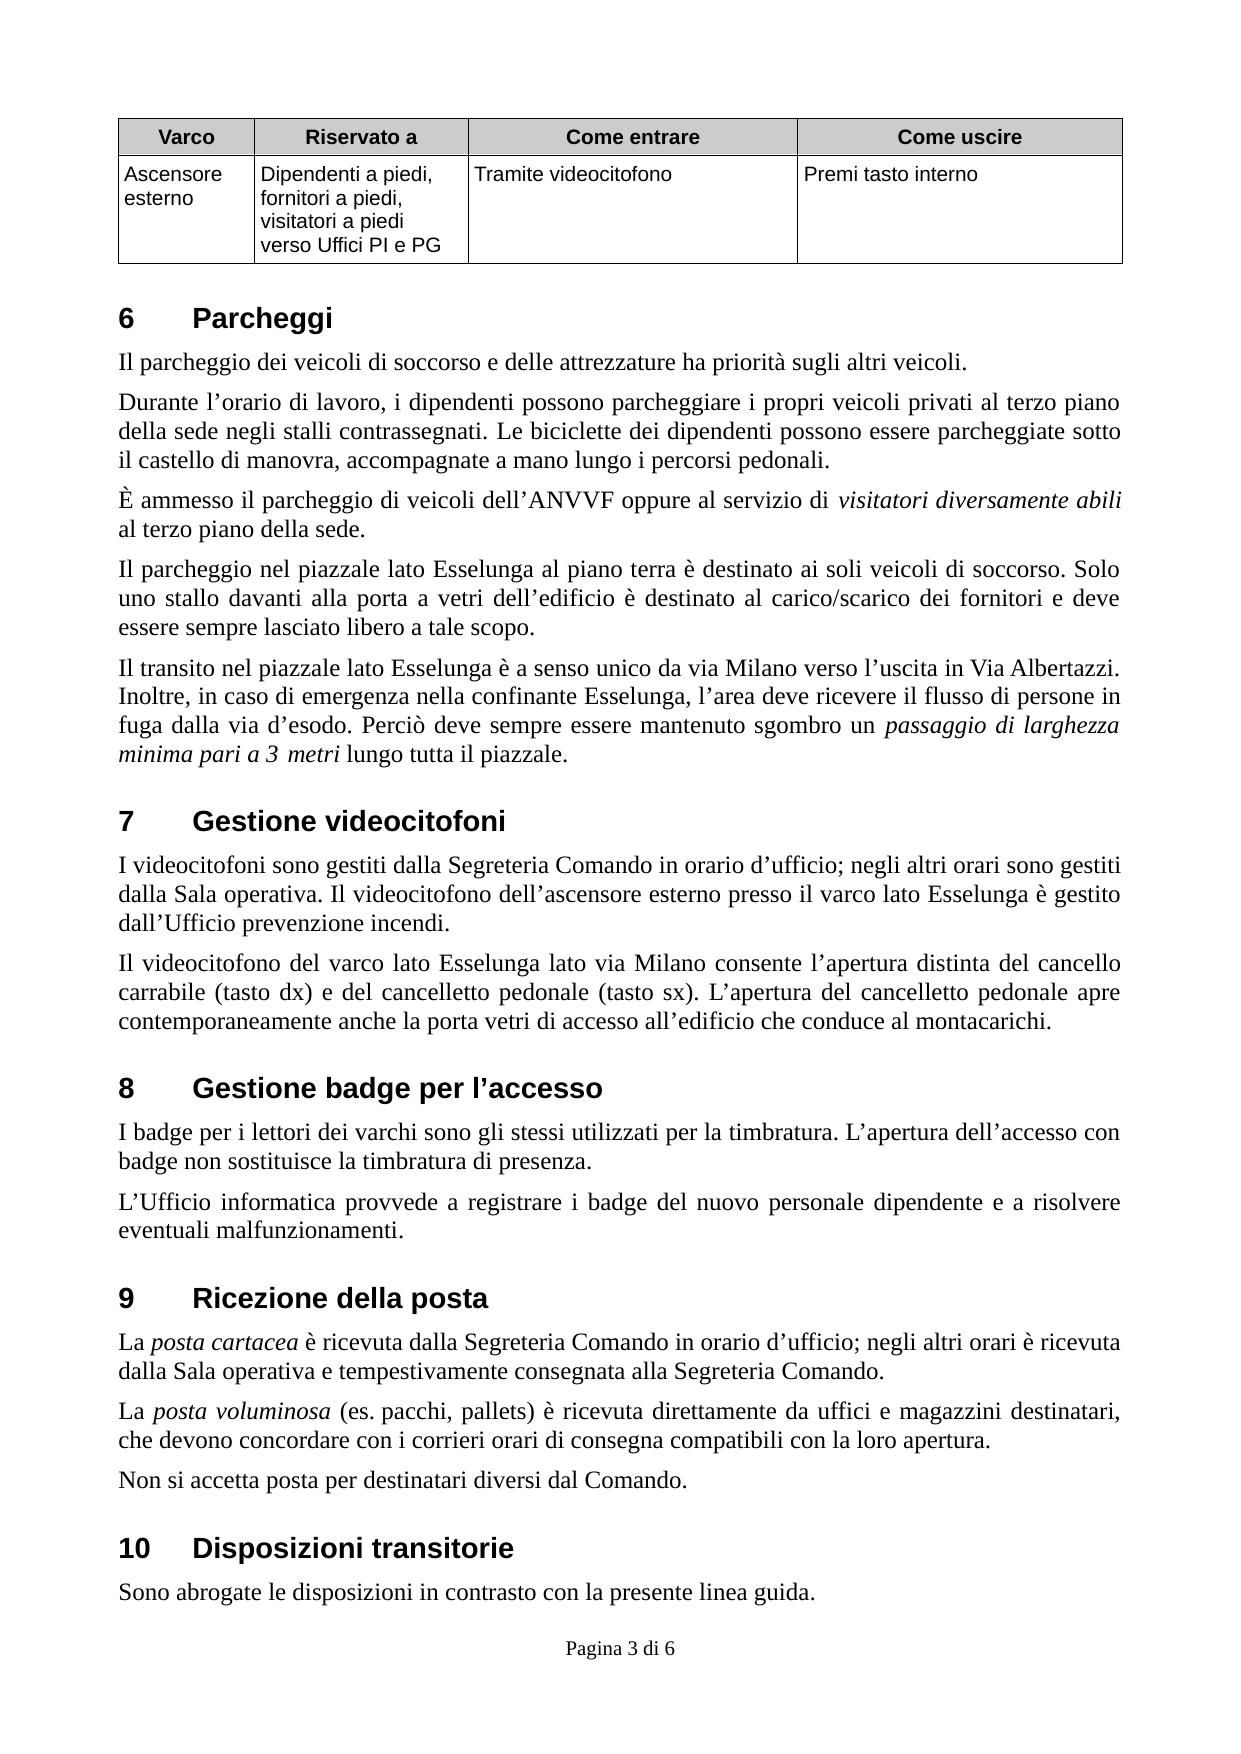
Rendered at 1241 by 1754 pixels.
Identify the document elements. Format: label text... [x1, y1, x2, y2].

text Il videocitofono del varco lato Esselunga lato via Milano consente l’apertura distinta del cancello carrabile (tasto dx) e del cancelletto pedonale (tasto sx). L’apertura del cancelletto pedonale apre contemporaneamente anche la porta vetri di accesso all’edificio che conduce al montacarichi. [118, 948, 1122, 1035]
subtitle Parcheggi [118, 301, 1122, 334]
table_cell Tramite videocitofono [469, 156, 797, 263]
table_cell Dipendenti a piedi, fornitori a piedi, visitatori a piedi verso Uffici PI e PG [255, 156, 468, 263]
subtitle Gestione badge per l’accesso [118, 1071, 1122, 1105]
table_header Riservato a [255, 119, 468, 154]
table_header Varco [119, 119, 254, 154]
text I videocitofoni sono gestiti dalla Segreteria Comando in orario d’ufficio; negli altri orari sono gestiti dalla Sala operativa. Il videocitofono dell’ascensore esterno presso il varco lato Esselunga è gestito dall’Ufficio prevenzione incendi. [118, 850, 1122, 937]
text La posta voluminosa (es. pacchi, pallets) è ricevuta direttamente da uffici e magazzini destinatari, che devono concordare con i corrieri orari di consegna compatibili con la loro apertura. [118, 1396, 1122, 1454]
text La posta cartacea è ricevuta dalla Segreteria Comando in orario d’ufficio; negli altri orari è ricevuta dalla Sala operativa e tempestivamente consegnata alla Segreteria Comando. [118, 1327, 1122, 1384]
subtitle Gestione videocitofoni [118, 804, 1122, 838]
text Il transito nel piazzale lato Esselunga è a senso unico da via Milano verso l’uscita in Via Albertazzi. Inoltre, in caso di emergenza nella confinante Esselunga, l’area deve ricevere il flusso di persone in fuga dalla via d’esodo. Perciò deve sempre essere mantenuto sgombro un passaggio di larghezza minima pari a 3 metri lungo tutta il piazzale. [118, 653, 1122, 768]
text L’Ufficio informatica provvede a registrare i badge del nuovo personale dipendente e a risolvere eventuali malfunzionamenti. [118, 1187, 1122, 1244]
text Il parcheggio dei veicoli di soccorso e delle attrezzature ha priorità sugli altri veicoli. [118, 347, 1122, 376]
table_cell Ascensore esterno [119, 156, 254, 263]
text I badge per i lettori dei varchi sono gli stessi utilizzati per la timbratura. L’apertura dell’accesso con badge non sostituisce la timbratura di presenza. [118, 1117, 1122, 1175]
text Il parcheggio nel piazzale lato Esselunga al piano terra è destinato ai soli veicoli di soccorso. Solo uno stallo davanti alla porta a vetri dell’edificio è destinato al carico/scarico dei fornitori e deve essere sempre lasciato libero a tale scopo. [118, 554, 1122, 641]
subtitle Disposizioni transitorie [118, 1531, 1122, 1565]
table_cell Premi tasto interno [798, 156, 1122, 263]
text Durante l’orario di lavoro, i dipendenti possono parcheggiare i propri veicoli privati al terzo piano della sede negli stalli contrassegnati. Le biciclette dei dipendenti possono essere parcheggiate sotto il castello di manovra, accompagnate a mano lungo i percorsi pedonali. [118, 387, 1122, 473]
text Non si accetta posta per destinatari diversi dal Comando. [118, 1466, 1122, 1494]
text Sono abrogate le disposizioni in contrasto con la presente linea guida. [118, 1577, 1122, 1606]
table_header Come uscire [798, 119, 1122, 154]
text È ammesso il parcheggio di veicoli dell’ANVVF oppure al servizio di visitatori diversamente abili al terzo piano della sede. [118, 485, 1122, 543]
table_header Come entrare [469, 119, 797, 154]
subtitle Ricezione della posta [118, 1281, 1122, 1314]
